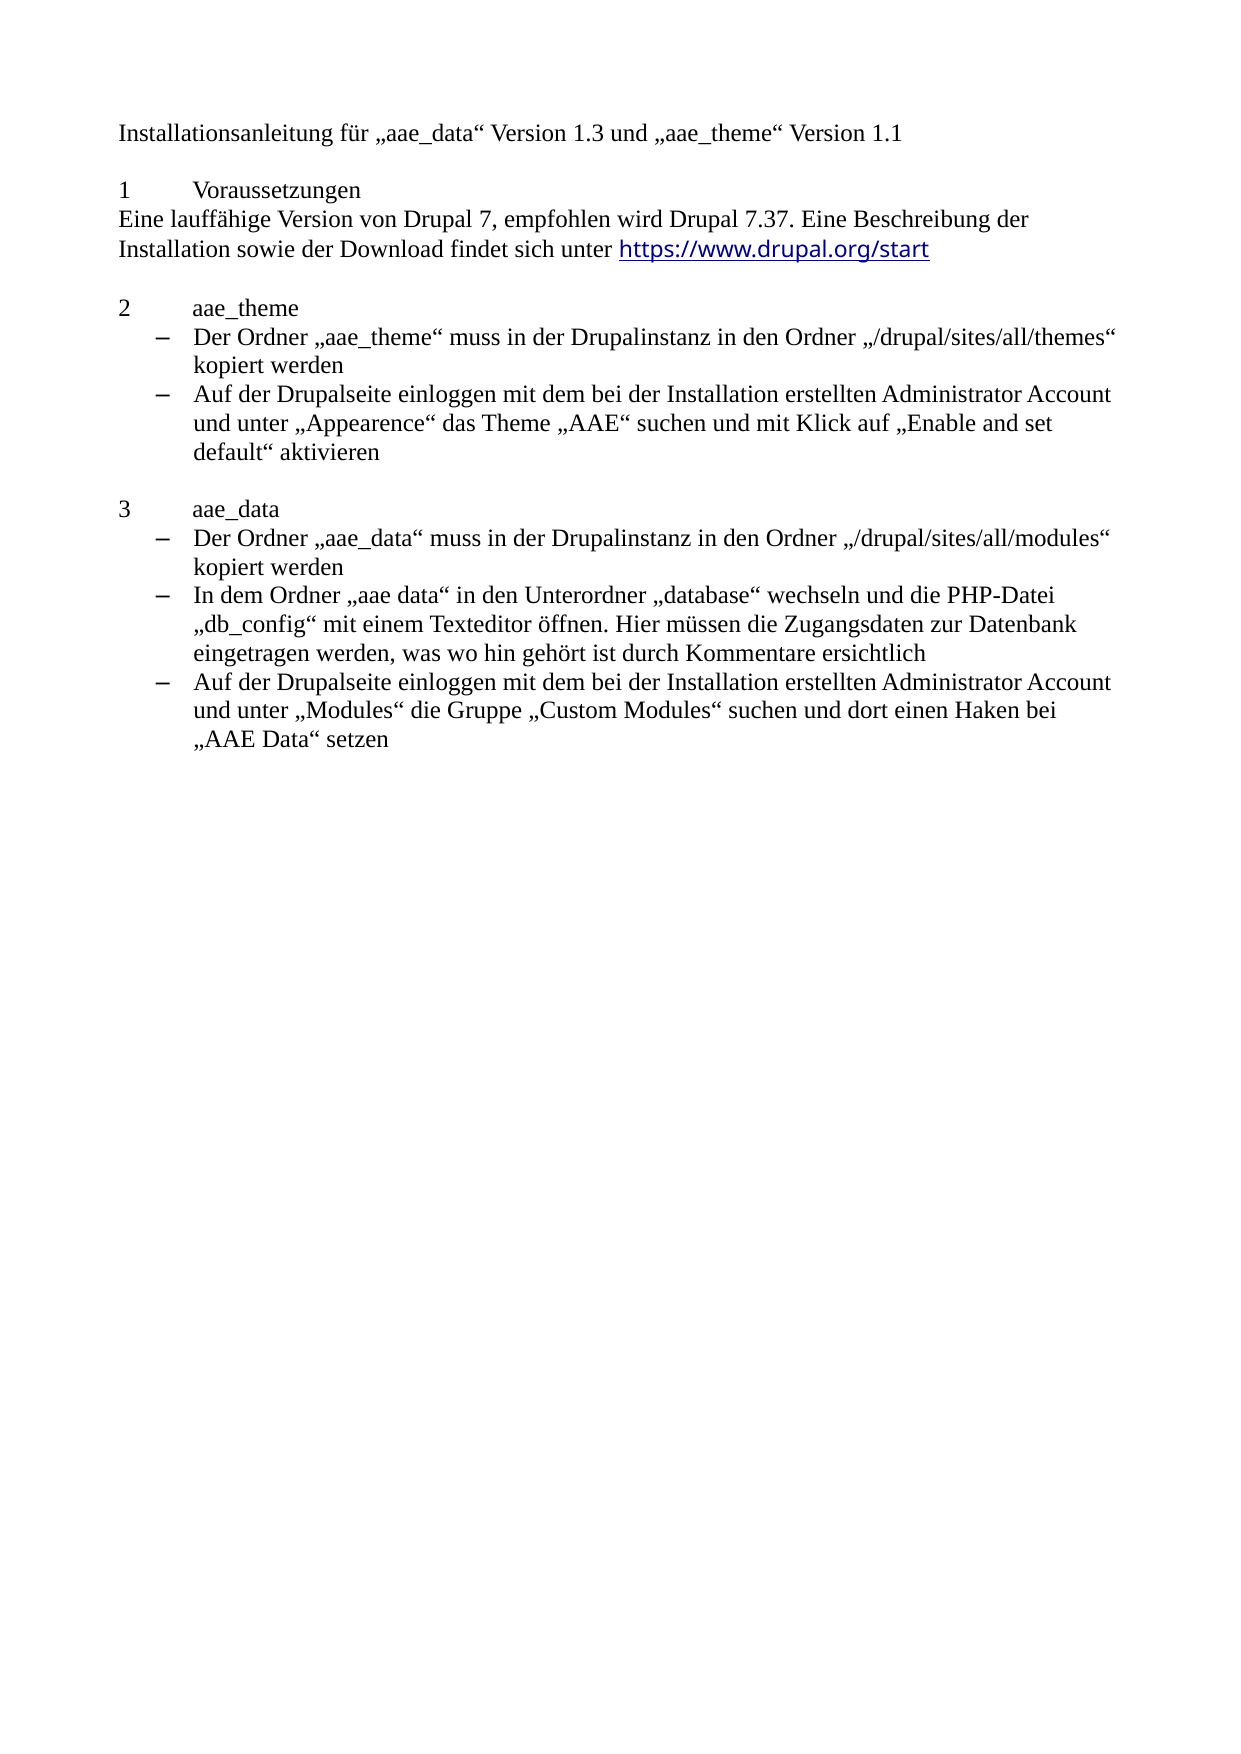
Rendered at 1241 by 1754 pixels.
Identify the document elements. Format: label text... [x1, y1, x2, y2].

text Eine lauffähige Version von Drupal 7, empfohlen wird Drupal 7.37. Eine Beschreibung der Installation sowie der Download findet sich unter https://www.drupal.org/start [118, 204, 1122, 264]
list In dem Ordner „aae data“ in den Unterordner „database“ wechseln und die PHP-Datei „db_config“ mit einem Texteditor öffnen. Hier müssen die Zugangsdaten zur Datenbank eingetragen werden, was wo hin gehört ist durch Kommentare ersichtlich [156, 581, 1122, 667]
text 3 aae_data [118, 494, 1122, 523]
list Der Ordner „aae_data“ muss in der Drupalinstanz in den Ordner „/drupal/sites/all/modules“ kopiert werden [156, 523, 1122, 581]
text 2 aae_theme [118, 293, 1122, 322]
text Installationsanleitung für „aae_data“ Version 1.3 und „aae_theme“ Version 1.1 [118, 118, 1122, 147]
list Der Ordner „aae_theme“ muss in der Drupalinstanz in den Ordner „/drupal/sites/all/themes“ kopiert werden [156, 322, 1122, 379]
list Auf der Drupalseite einloggen mit dem bei der Installation erstellten Administrator Account und unter „Appearence“ das Theme „AAE“ suchen und mit Klick auf „Enable and set default“ aktivieren [156, 379, 1122, 466]
list Auf der Drupalseite einloggen mit dem bei der Installation erstellten Administrator Account und unter „Modules“ die Gruppe „Custom Modules“ suchen und dort einen Haken bei „AAE Data“ setzen [156, 667, 1122, 753]
text 1 Voraussetzungen [118, 176, 1122, 204]
